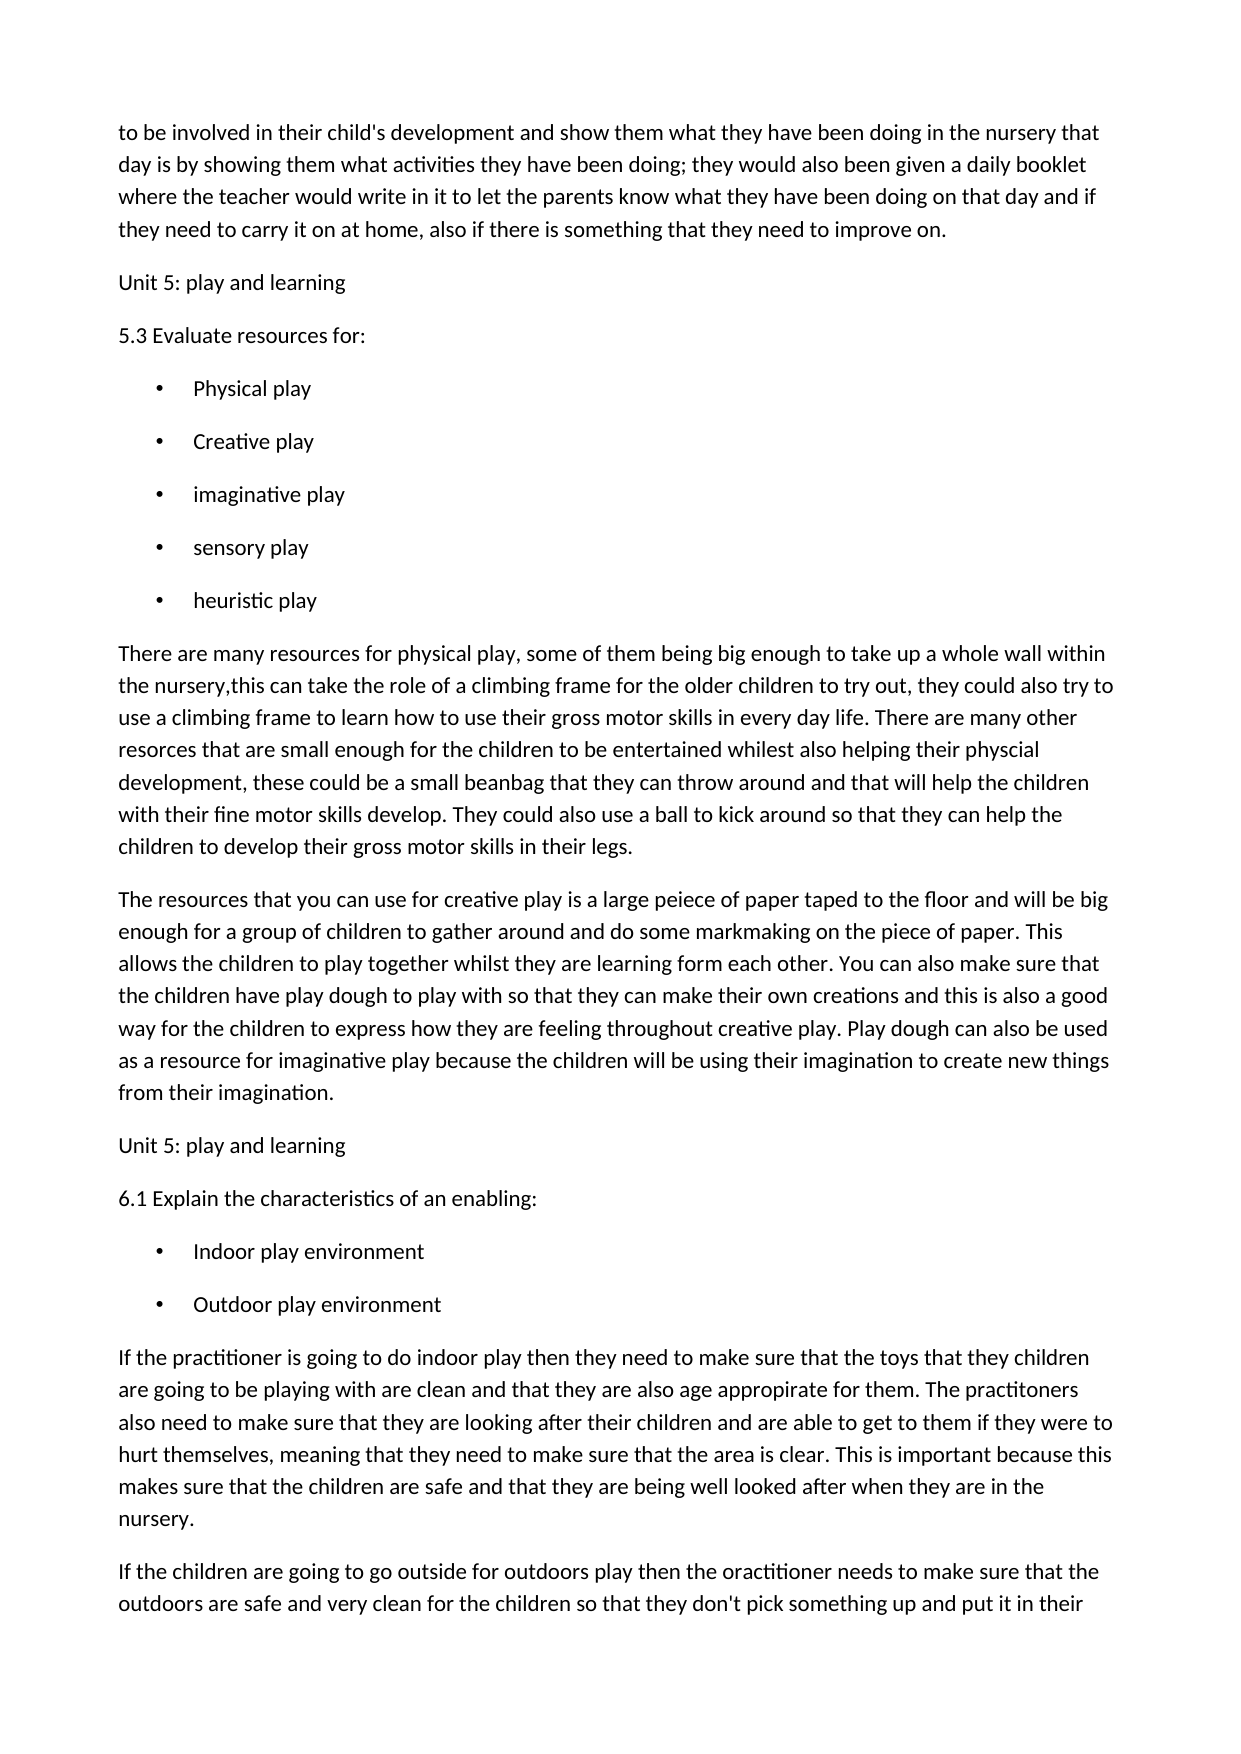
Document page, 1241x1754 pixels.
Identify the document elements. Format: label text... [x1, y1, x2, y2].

text 5.3 Evaluate resources for: [118, 321, 1122, 349]
list imaginative play [156, 480, 1122, 508]
list Physical play [156, 374, 1122, 402]
text Unit 5: play and learning [118, 1131, 1122, 1159]
text to be involved in their child's development and show them what they have been doing in the nursery that day is by showing them what activities they have been doing; they would also been given a daily booklet where the teacher would write in it to let the parents know what they have been doing on that day and if they need to carry it on at home, also if there is something that they need to improve on. [118, 118, 1122, 243]
list Outdoor play environment [156, 1290, 1122, 1318]
list Creative play [156, 427, 1122, 455]
text 6.1 Explain the characteristics of an enabling: [118, 1184, 1122, 1212]
text If the practitioner is going to do indoor play then they need to make sure that the toys that they children are going to be playing with are clean and that they are also age appropirate for them. The practitoners also need to make sure that they are looking after their children and are able to get to them if they were to hurt themselves, meaning that they need to make sure that the area is clear. This is important because this makes sure that the children are safe and that they are being well looked after when they are in the nursery. [118, 1343, 1122, 1532]
text Unit 5: play and learning [118, 268, 1122, 296]
text The resources that you can use for creative play is a large peiece of paper taped to the floor and will be big enough for a group of children to gather around and do some markmaking on the piece of paper. This allows the children to play together whilst they are learning form each other. You can also make sure that the children have play dough to play with so that they can make their own creations and this is also a good way for the children to express how they are feeling throughout creative play. Play dough can also be used as a resource for imaginative play because the children will be using their imagination to create new things from their imagination. [118, 885, 1122, 1106]
text There are many resources for physical play, some of them being big enough to take up a whole wall within the nursery,this can take the role of a climbing frame for the older children to try out, they could also try to use a climbing frame to learn how to use their gross motor skills in every day life. There are many other resorces that are small enough for the children to be entertained whilest also helping their physcial development, these could be a small beanbag that they can throw around and that will help the children with their fine motor skills develop. They could also use a ball to kick around so that they can help the children to develop their gross motor skills in their legs. [118, 639, 1122, 860]
list Indoor play environment [156, 1237, 1122, 1265]
list heuristic play [156, 586, 1122, 614]
text If the children are going to go outside for outdoors play then the oractitioner needs to make sure that the outdoors are safe and very clean for the children so that they don't pick something up and put it in their [118, 1557, 1122, 1617]
list sensory play [156, 533, 1122, 561]
